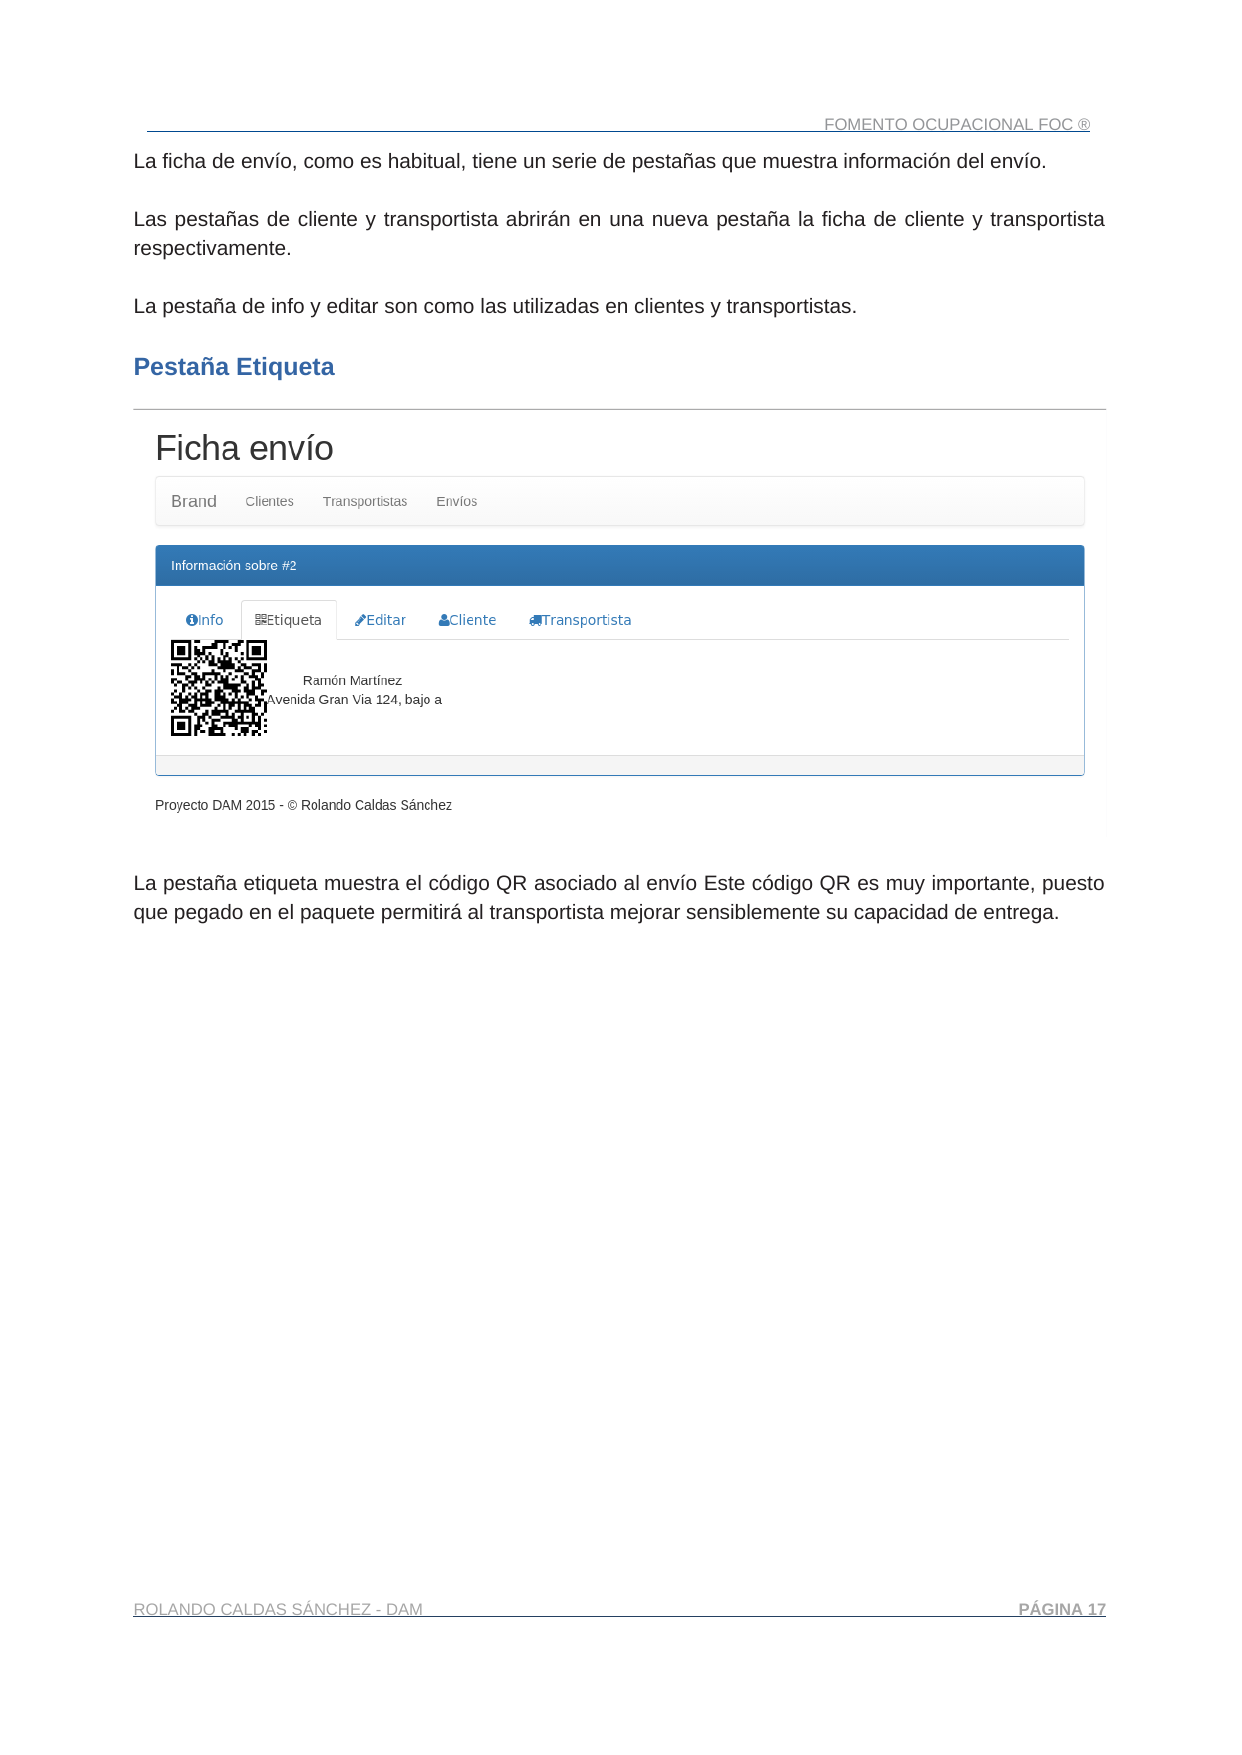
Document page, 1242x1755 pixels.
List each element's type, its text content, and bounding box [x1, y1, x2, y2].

text La pestaña de info y editar son como las utilizadas en clientes y transportistas. [133, 293, 1106, 317]
text Pestaña Etiqueta [133, 351, 1109, 379]
text La ficha de envío, como es habitual, tiene un serie de pestañas que muestra información del envío. [133, 149, 1106, 173]
text La pestaña etiqueta muestra el código QR asociado al envío Este código QR es muy importante, puesto que pegado en el paquete permitirá al transportista mejorar sensiblemente su capacidad de entrega. [133, 871, 1106, 924]
text Las pestañas de cliente y transportista abrirán en una nueva pestaña la ficha de cliente y transportista respectivamente. [133, 207, 1106, 259]
picture [133, 408, 1107, 837]
